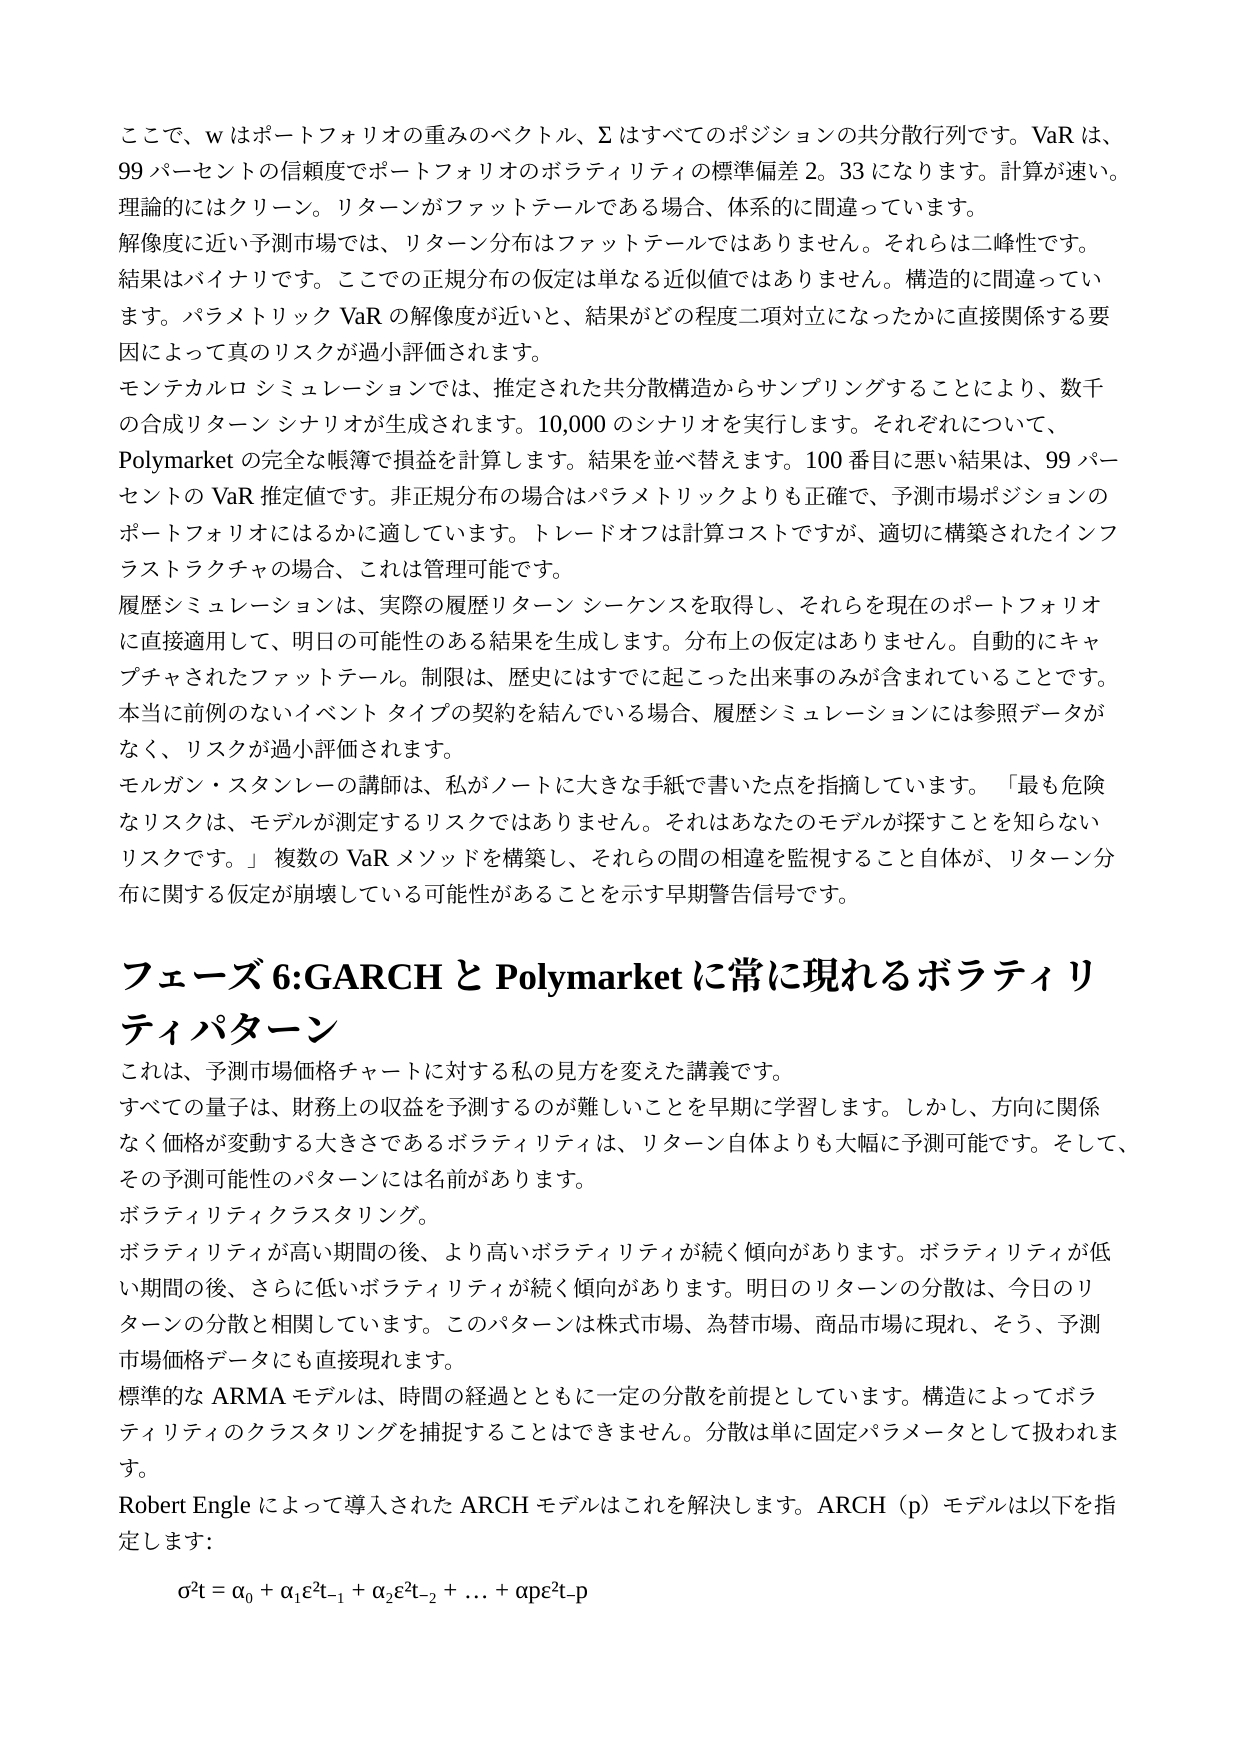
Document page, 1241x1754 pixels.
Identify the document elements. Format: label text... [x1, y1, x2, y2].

text ボラティリティが高い期間の後、より高いボラティリティが続く傾向があります。ボラティリティが低い期間の後、さらに低いボラティリティが続く傾向があります。明日のリターンの分散は、今日のリターンの分散と相関しています。このパターンは株式市場、為替市場、商品市場に現れ、そう、予測市場価格データにも直接現れます。 [118, 1235, 1122, 1375]
text モンテカルロ シミュレーションでは、推定された共分散構造からサンプリングすることにより、数千の合成リターン シナリオが生成されます。10,000 のシナリオを実行します。それぞれについて、Polymarket の完全な帳簿で損益を計算します。結果を並べ替えます。100 番目に悪い結果は、99 パーセントの VaR 推定値です。非正規分布の場合はパラメトリックよりも正確で、予測市場ポジションのポートフォリオにはるかに適しています。トレードオフは計算コストですが、適切に構築されたインフラストラクチャの場合、これは管理可能です。 [118, 371, 1122, 583]
text 標準的な ARMA モデルは、時間の経過とともに一定の分散を前提としています。構造によってボラティリティのクラスタリングを捕捉することはできません。分散は単に固定パラメータとして扱われます。 [118, 1379, 1122, 1483]
text ここで、w はポートフォリオの重みのベクトル、Σ はすべてのポジションの共分散行列です。VaR は、99 パーセントの信頼度でポートフォリオのボラティリティの標準偏差 2。33 になります。計算が速い。理論的にはクリーン。リターンがファットテールである場合、体系的に間違っています。 [118, 118, 1122, 222]
text すべての量子は、財務上の収益を予測するのが難しいことを早期に学習します。しかし、方向に関係なく価格が変動する大きさであるボラティリティは、リターン自体よりも大幅に予測可能です。そして、その予測可能性のパターンには名前があります。 [118, 1090, 1122, 1194]
text モルガン・スタンレーの講師は、私がノートに大きな手紙で書いた点を指摘しています。 「最も危険なリスクは、モデルが測定するリスクではありません。それはあなたのモデルが探すことを知らないリスクです。」 複数の VaR メソッドを構築し、それらの間の相違を監視すること自体が、リターン分布に関する仮定が崩壊している可能性があることを示す早期警告信号です。 [118, 769, 1122, 909]
text これは、予測市場価格チャートに対する私の見方を変えた講義です。 [118, 1054, 1122, 1086]
text 解像度に近い予測市場では、リターン分布はファットテールではありません。それらは二峰性です。結果はバイナリです。ここでの正規分布の仮定は単なる近似値ではありません。構造的に間違っています。パラメトリック VaR の解像度が近いと、結果がどの程度二項対立になったかに直接関係する要因によって真のリスクが過小評価されます。 [118, 227, 1122, 366]
subtitle フェーズ6:GARCHとPolymarketに常に現れるボラティリティパターン [118, 946, 1122, 1054]
text ボラティリティクラスタリング。 [118, 1199, 1122, 1230]
text 履歴シミュレーションは、実際の履歴リターン シーケンスを取得し、それらを現在のポートフォリオに直接適用して、明日の可能性のある結果を生成します。分布上の仮定はありません。自動的にキャプチャされたファットテール。制限は、歴史にはすでに起こった出来事のみが含まれていることです。本当に前例のないイベント タイプの契約を結んでいる場合、履歴シミュレーションには参照データがなく、リスクが過小評価されます。 [118, 588, 1122, 764]
text σ²t = α₀ + α₁ε²t₋₁ + α₂ε²t₋₂ + … + αpε²t₋p [177, 1575, 1063, 1603]
text Robert Engle によって導入された ARCH モデルはこれを解決します。ARCH（p）モデルは以下を指定します: [118, 1488, 1122, 1555]
